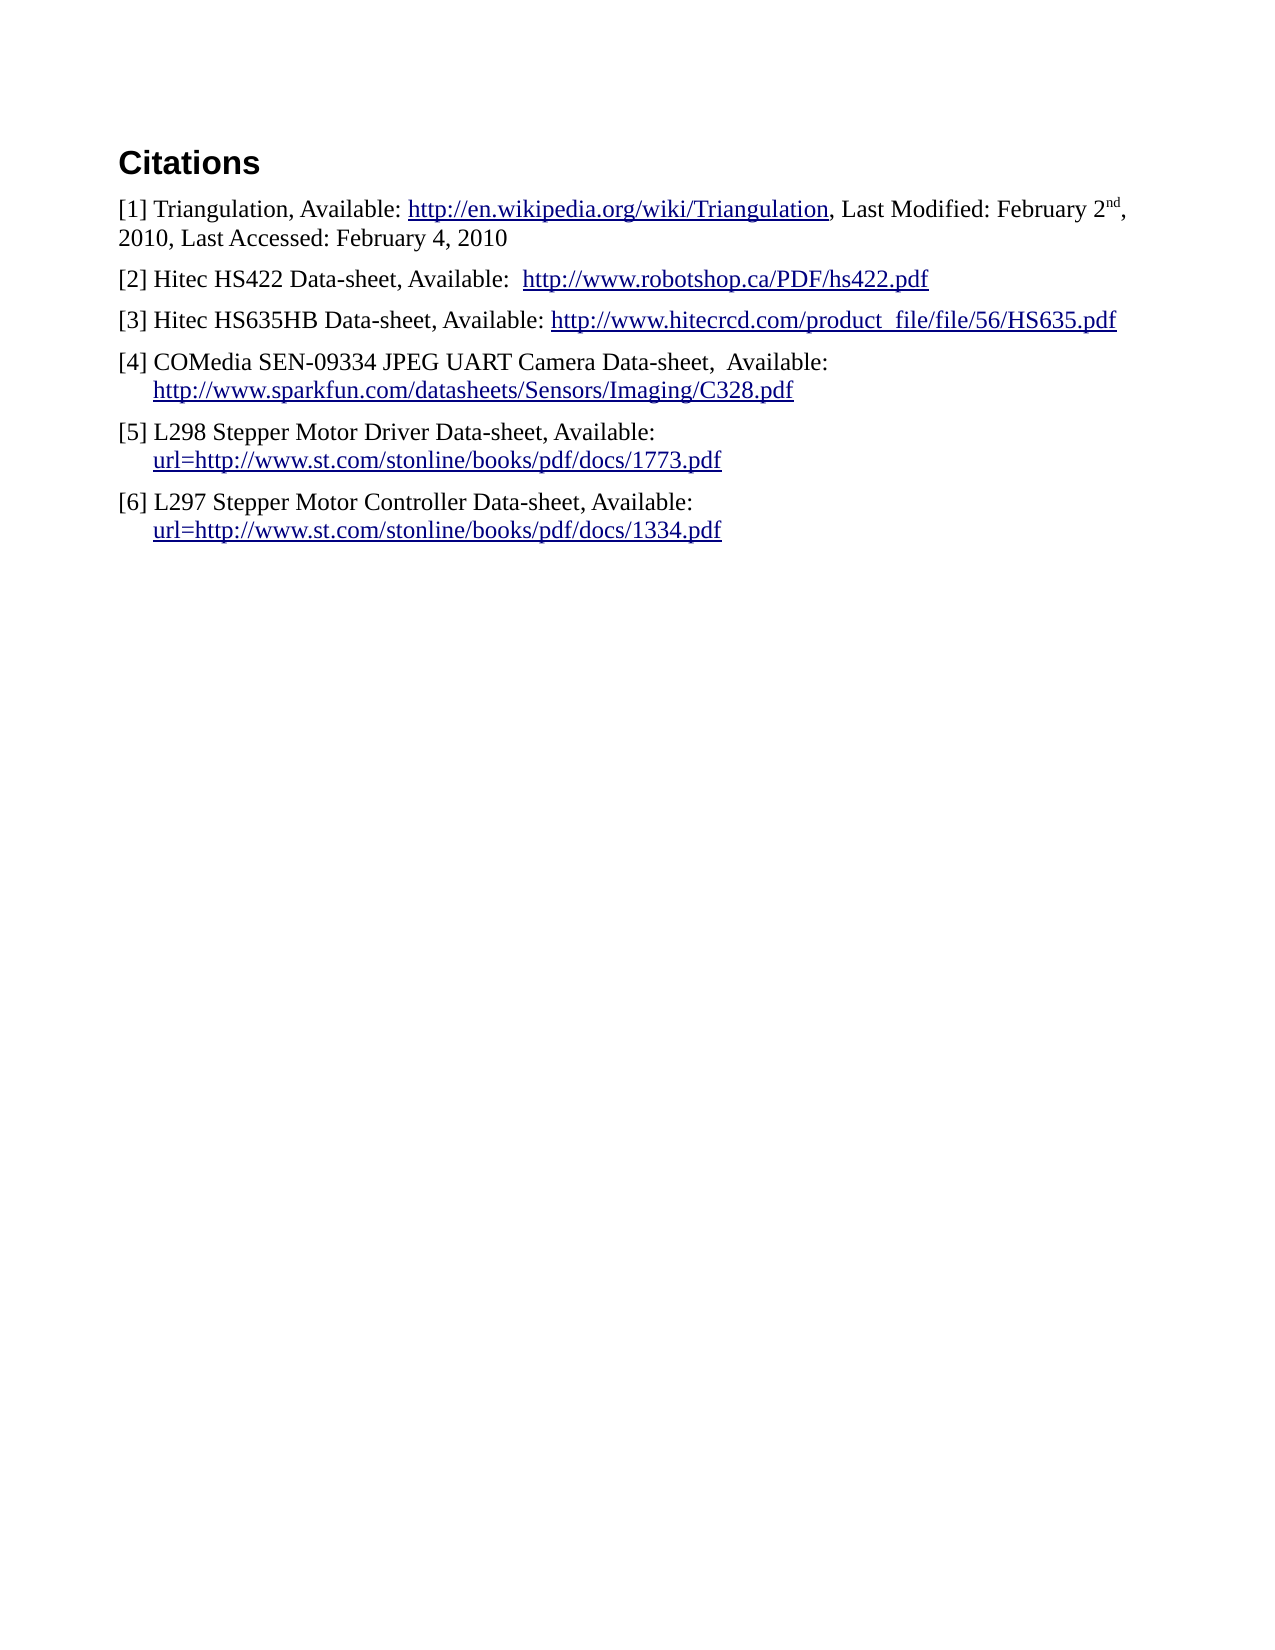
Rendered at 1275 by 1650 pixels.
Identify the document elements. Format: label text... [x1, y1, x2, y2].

text [4] COMedia SEN-09334 JPEG UART Camera Data-sheet, Available: http://www.sparkfun.com/datasheets/Sensors/Imaging/C328.pdf [118, 347, 1157, 404]
text [1] Triangulation, Available: http://en.wikipedia.org/wiki/Triangulation, Last Modified: February 2nd, 2010, Last Accessed: February 4, 2010 [118, 194, 1157, 252]
text [2] Hitec HS422 Data-sheet, Available: http://www.robotshop.ca/PDF/hs422.pdf [118, 264, 1157, 293]
text [3] Hitec HS635HB Data-sheet, Available: http://www.hitecrcd.com/product_file/file/56/HS635.pdf [118, 305, 1157, 334]
subtitle Citations [118, 143, 1157, 182]
text [6] L297 Stepper Motor Controller Data-sheet, Available: url=http://www.st.com/stonline/books/pdf/docs/1334.pdf [118, 487, 1157, 544]
text [5] L298 Stepper Motor Driver Data-sheet, Available: url=http://www.st.com/stonline/books/pdf/docs/1773.pdf [118, 417, 1157, 474]
